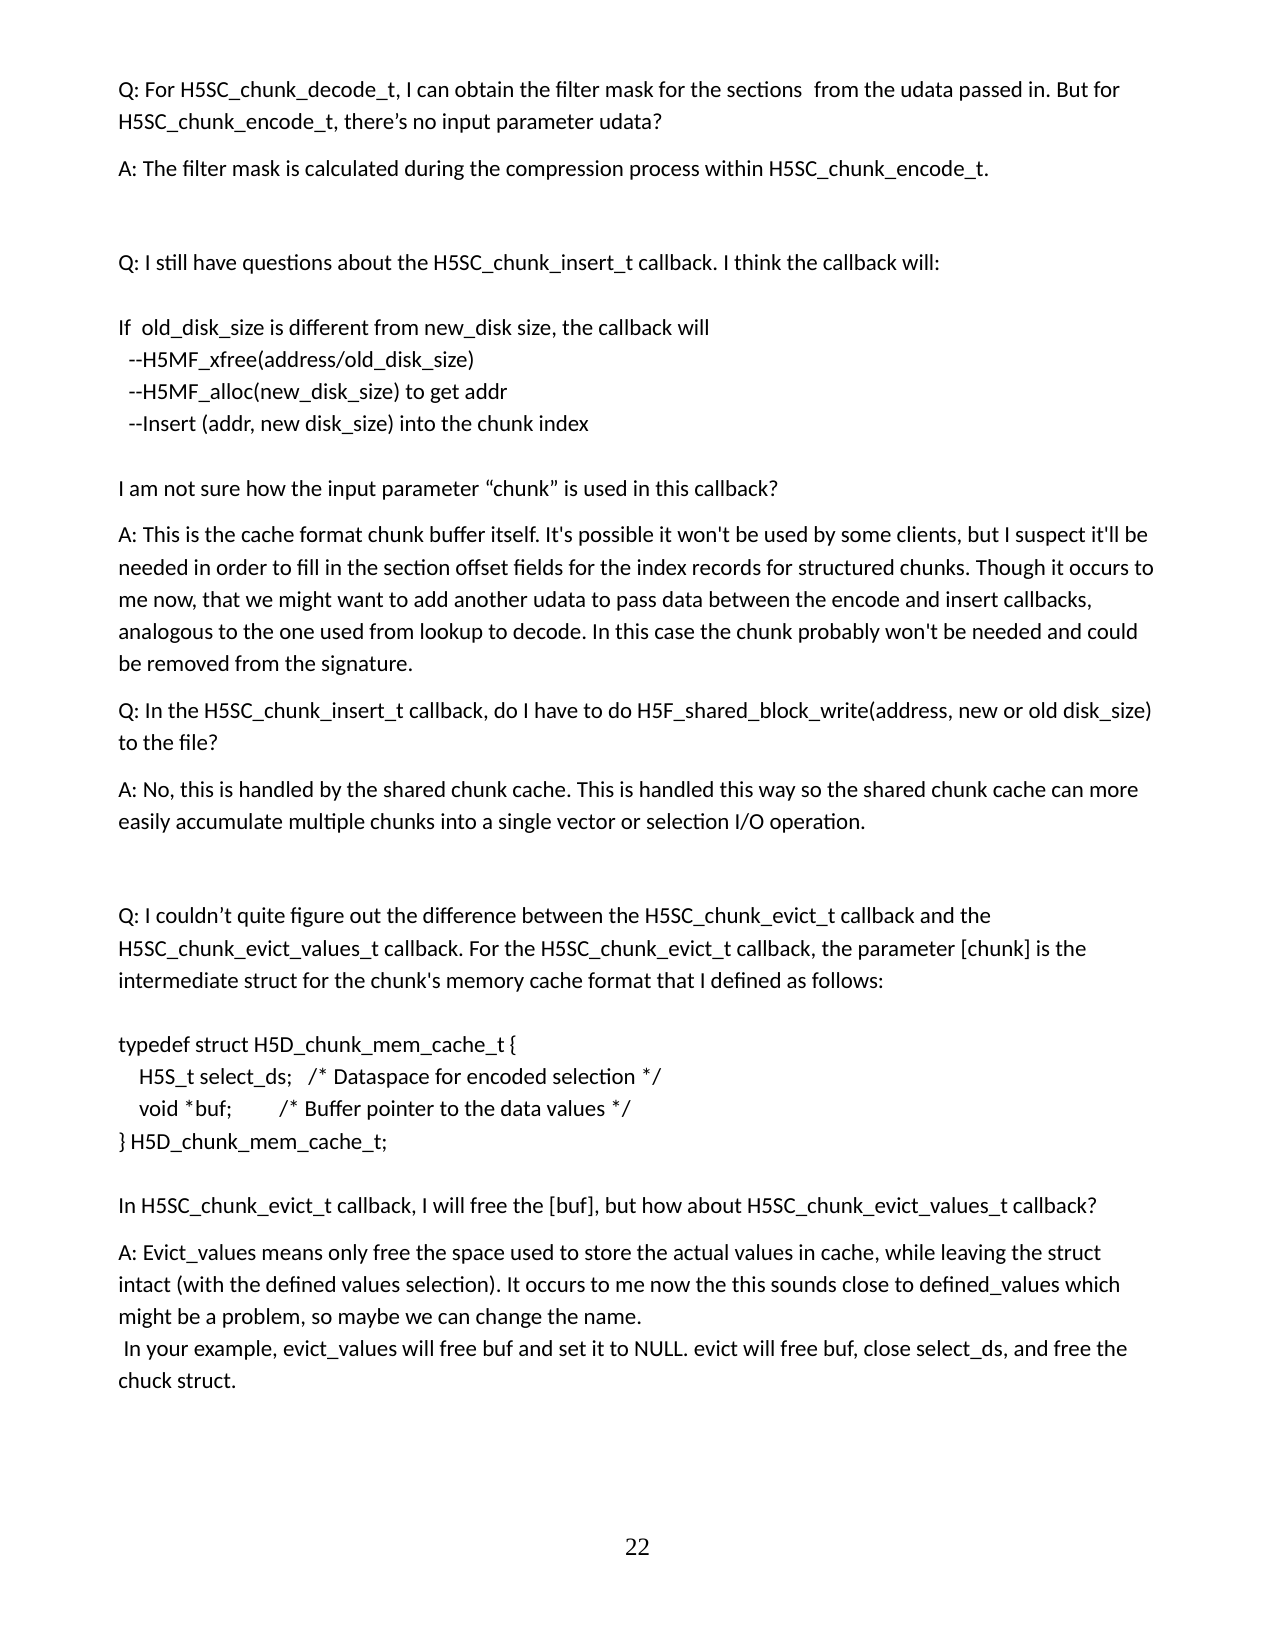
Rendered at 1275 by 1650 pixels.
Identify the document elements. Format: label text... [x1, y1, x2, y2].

text Q: For H5SC_chunk_decode_t, I can obtain the filter mask for the sections from the udata passed in. But for H5SC_chunk_encode_t, there’s no input parameter udata? [118, 75, 1157, 135]
text A: Evict_values means only free the space used to store the actual values in cache, while leaving the struct intact (with the defined values selection). It occurs to me now the this sounds close to defined_values which might be a problem, so maybe we can change the name. In your example, evict_values will free buf and set it to NULL. evict will free buf, close select_ds, and free the chuck struct. [118, 1238, 1157, 1395]
text Q: I couldn’t quite figure out the difference between the H5SC_chunk_evict_t callback and the H5SC_chunk_evict_values_t callback. For the H5SC_chunk_evict_t callback, the parameter [chunk] is the intermediate struct for the chunk's memory cache format that I defined as follows: typedef struct H5D_chunk_mem_cache_t { H5S_t select_ds; /* Dataspace for encoded selection */ void *buf; /* Buffer pointer to the data values */ } H5D_chunk_mem_cache_t; In H5SC_chunk_evict_t callback, I will free the [buf], but how about H5SC_chunk_evict_values_t callback? [118, 901, 1157, 1219]
text A: This is the cache format chunk buffer itself. It's possible it won't be used by some clients, but I suspect it'll be needed in order to fill in the section offset fields for the index records for structured chunks. Though it occurs to me now, that we might want to add another udata to pass data between the encode and insert callbacks, analogous to the one used from lookup to decode. In this case the chunk probably won't be needed and could be removed from the signature. [118, 520, 1157, 677]
text Q: I still have questions about the H5SC_chunk_insert_t callback. I think the callback will: If old_disk_size is different from new_disk size, the callback will --H5MF_xfree(address/old_disk_size) --H5MF_alloc(new_disk_size) to get addr --Insert (addr, new disk_size) into the chunk index I am not sure how the input parameter “chunk” is used in this callback? [118, 248, 1157, 502]
text A: The filter mask is calculated during the compression process within H5SC_chunk_encode_t. [118, 154, 1157, 182]
text Q: In the H5SC_chunk_insert_t callback, do I have to do H5F_shared_block_write(address, new or old disk_size) to the file? [118, 696, 1157, 756]
text A: No, this is handled by the shared chunk cache. This is handled this way so the shared chunk cache can more easily accumulate multiple chunks into a single vector or selection I/O operation. [118, 775, 1157, 835]
